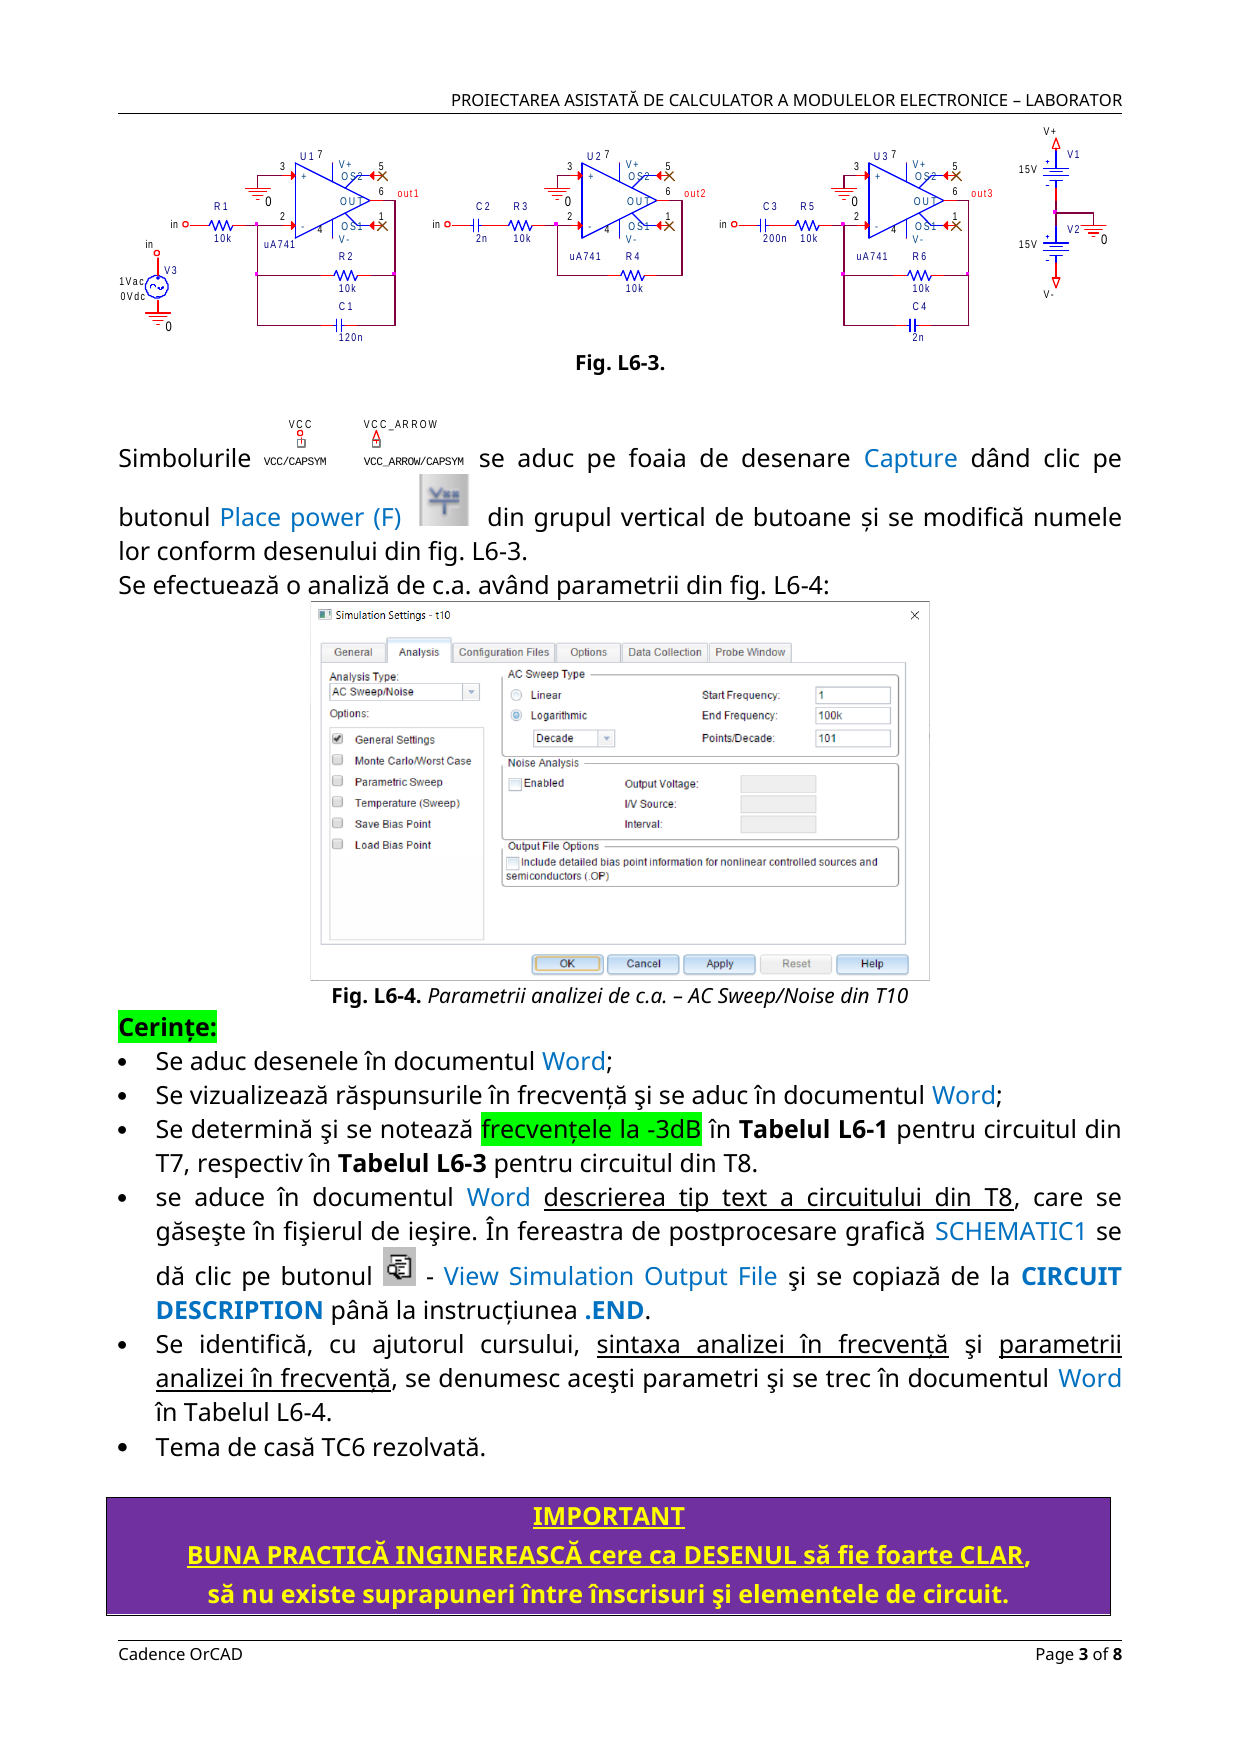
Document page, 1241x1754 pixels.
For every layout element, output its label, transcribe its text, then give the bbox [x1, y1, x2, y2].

text Cerințe: [118, 1009, 1122, 1043]
list se aduce în documentul Word descrierea tip text a circuitului din T8, care se găseşte în fişierul de ieşire. În fereastra de postprocesare grafică SCHEMATIC1 se dă clic pe butonul - View Simulation Output File şi se copiază de la CIRCUIT DESCRIPTION până la instrucțiunea .END. [118, 1180, 1122, 1327]
picture [383, 1247, 416, 1286]
text Se efectuează o analiză de c.a. având parametrii din fig. L6-4: [118, 567, 1122, 601]
list Se vizualizează răspunsurile în frecvență şi se aduc în documentul Word; [118, 1078, 1122, 1112]
picture [310, 601, 930, 981]
list Se determină şi se notează frecvențele la -3dB în Tabelul L6-1 pentru circuitul din T7, respectiv în Tabelul L6-3 pentru circuitul din T8. [118, 1112, 1122, 1180]
list Se aduc desenele în documentul Word; [118, 1043, 1122, 1078]
list Se identifică, cu ajutorul cursului, sintaxa analizei în frecvență şi parametrii analizei în frecvență, se denumesc aceşti parametri şi se trec în documentul Word în Tabelul L6-4. [118, 1327, 1122, 1429]
text Fig. L6-4. Parametrii analizei de c.a. – AC Sweep/Noise din T10 [118, 981, 1122, 1009]
text Fig. L6-3. [118, 348, 1122, 376]
picture [419, 474, 470, 526]
list Tema de casă TC6 rezolvată. [118, 1429, 1122, 1463]
table_header IMPORTANT BUNA PRACTICĂ INGINEREASCĂ cere ca DESENUL să fie foarte CLAR, să nu existe suprapuneri între înscrisuri şi elementele de circuit. [107, 1498, 1110, 1614]
text Simbolurile se aduc pe foaia de desenare Capture dând clic pe butonul Place power (F) din grupul vertical de butoane și se modifică numele lor conform desenului din fig. L6-3. [118, 410, 1122, 567]
